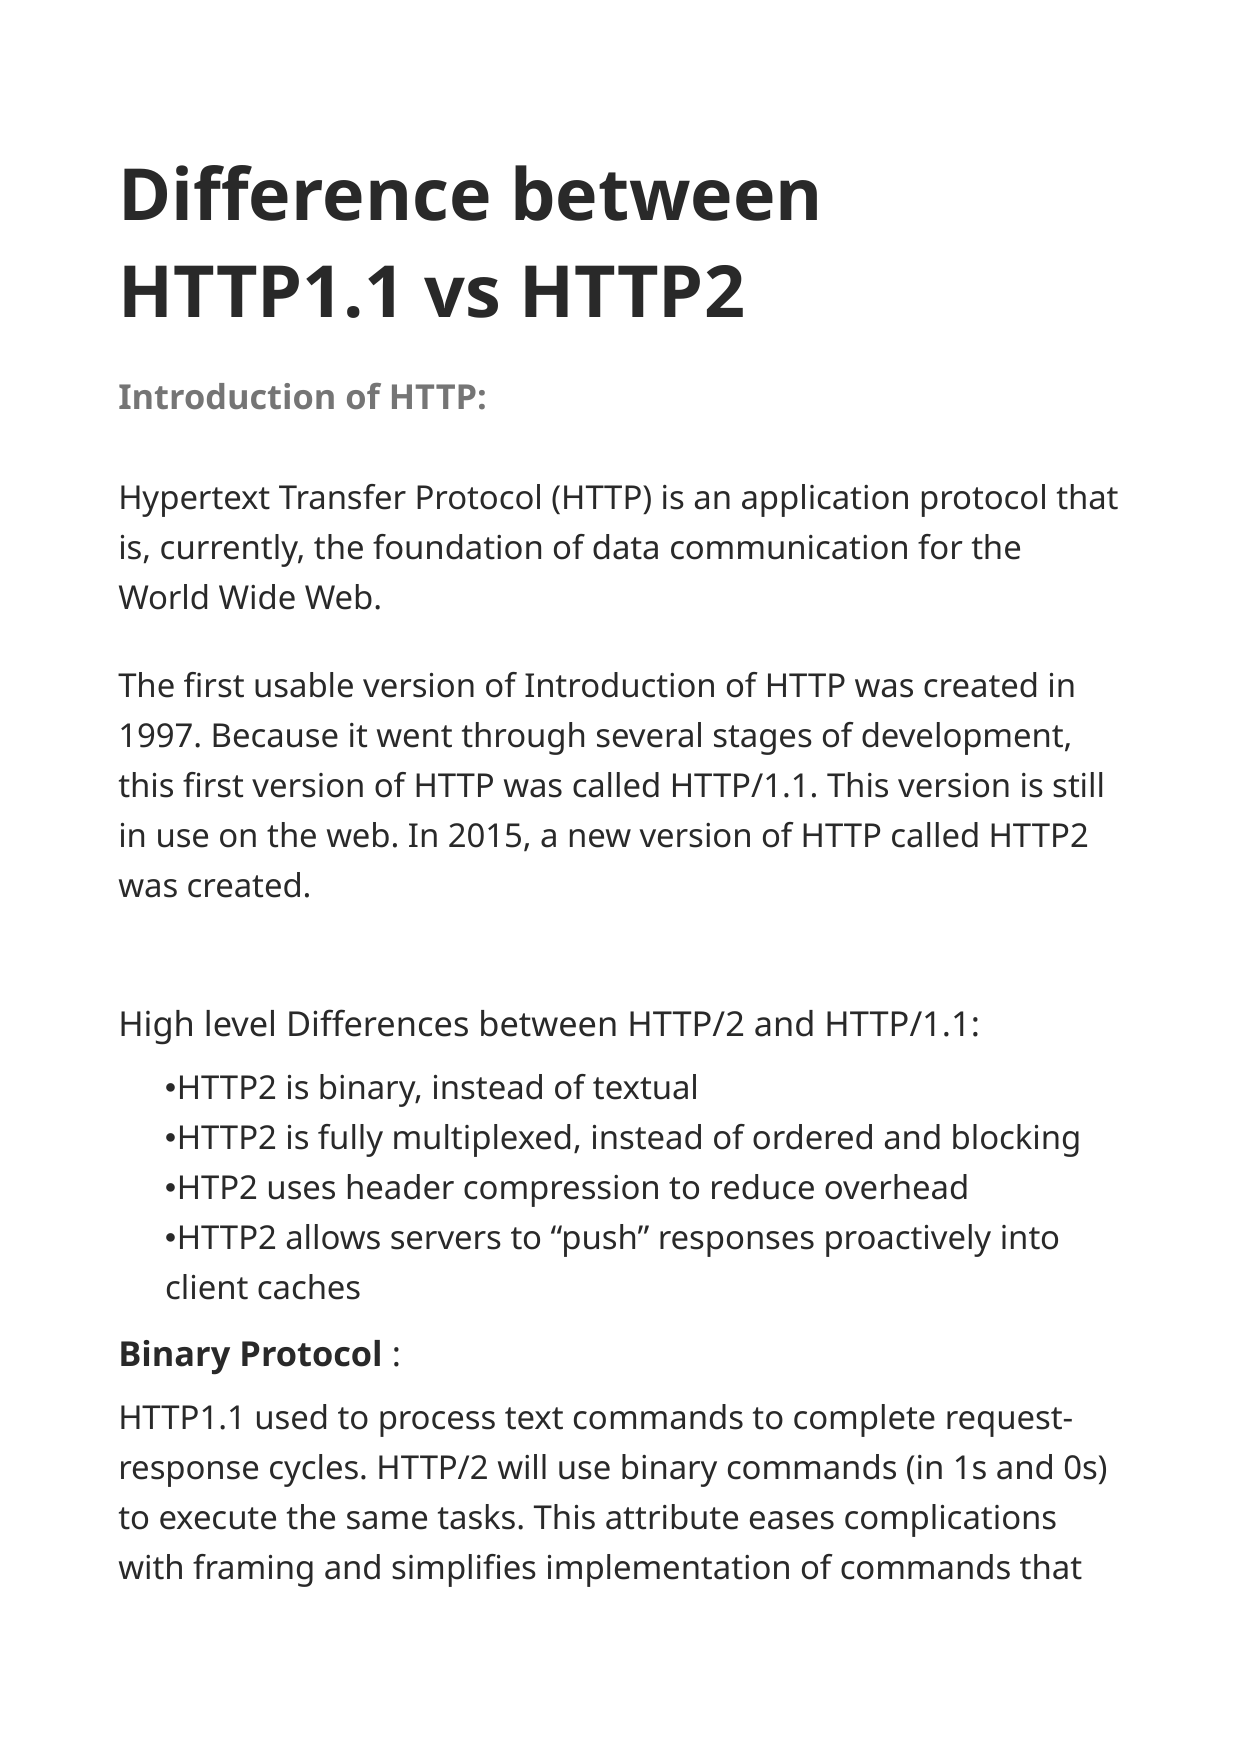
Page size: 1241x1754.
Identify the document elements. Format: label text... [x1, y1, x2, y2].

subtitle Introduction of HTTP: [118, 372, 1122, 419]
subtitle High level Differences between HTTP/2 and HTTP/1.1: [118, 999, 1122, 1046]
subtitle Binary Protocol : [118, 1330, 1122, 1377]
text HTTP1.1 used to process text commands to complete request-response cycles. HTTP/2 will use binary commands (in 1s and 0s) to execute the same tasks. This attribute eases complications with framing and simplifies implementation of commands that [118, 1389, 1122, 1589]
list HTP2 uses header compression to reduce overhead [165, 1159, 1122, 1209]
text Hypertext Transfer Protocol (HTTP) is an application protocol that is, currently, the foundation of data communication for the World Wide Web. [118, 469, 1122, 619]
text The first usable version of Introduction of HTTP was created in 1997. Because it went through several stages of development, this first version of HTTP was called HTTP/1.1. This version is still in use on the web. In 2015, a new version of HTTP called HTTP2 was created. [118, 657, 1122, 907]
list HTTP2 is fully multiplexed, instead of ordered and blocking [165, 1109, 1122, 1159]
subtitle Difference between HTTP1.1 vs HTTP2 [118, 143, 1122, 339]
list HTTP2 is binary, instead of textual [165, 1059, 1122, 1109]
list HTTP2 allows servers to “push” responses proactively into client caches [165, 1209, 1122, 1309]
